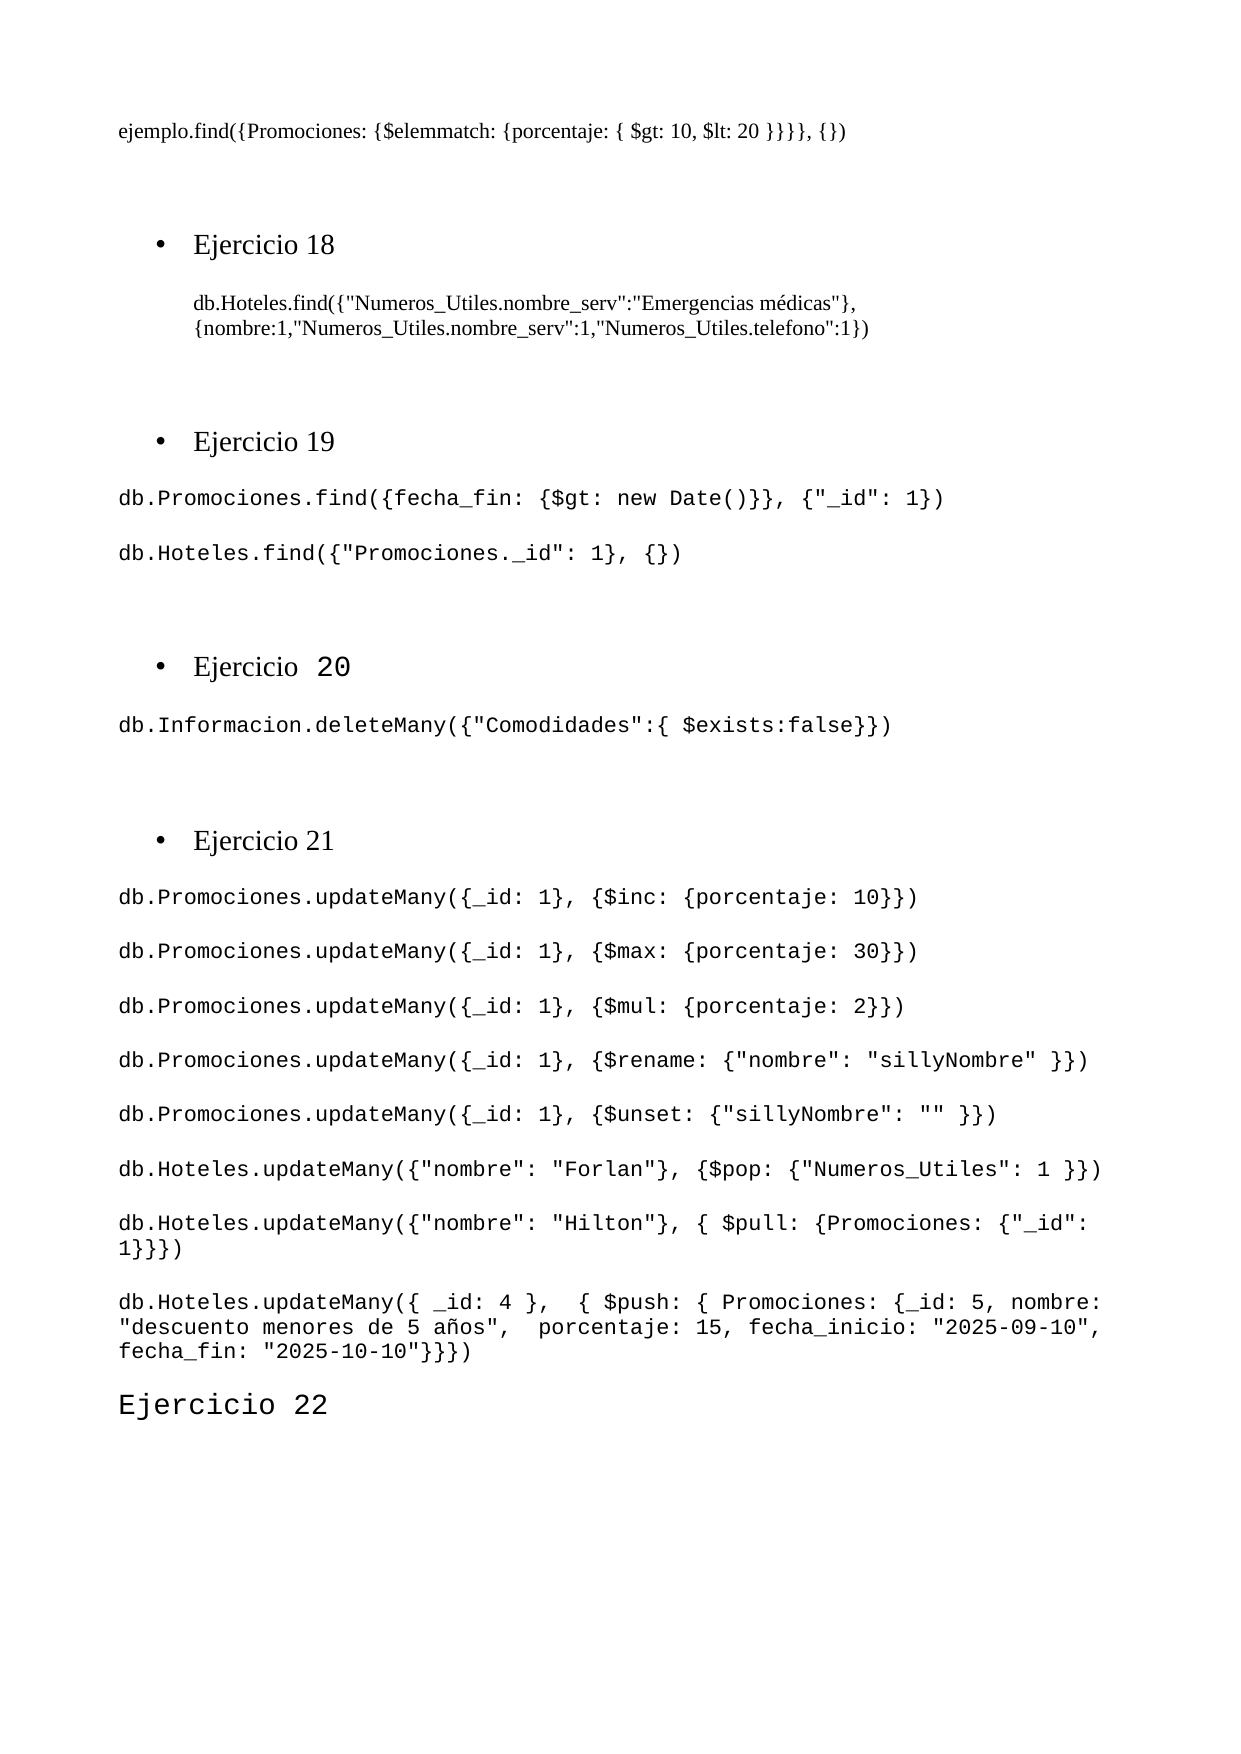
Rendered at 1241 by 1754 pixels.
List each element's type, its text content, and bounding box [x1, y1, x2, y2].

text db.Promociones.updateMany({_id: 1}, {$mul: {porcentaje: 2}}) [118, 995, 1122, 1020]
text ejemplo.find({Promociones: {$elemmatch: {porcentaje: { $gt: 10, $lt: 20 }}}}, {}) [118, 118, 1122, 143]
text db.Hoteles.updateMany({"nombre": "Hilton"}, { $pull: {Promociones: {"_id": 1}}}) [118, 1212, 1122, 1262]
text db.Hoteles.updateMany({ _id: 4 }, { $push: { Promociones: {_id: 5, nombre: "descuento menores de 5 años", porcentaje: 15, fecha_inicio: "2025-09-10", fecha_fin: "2025-10-10"}}}) [118, 1291, 1122, 1365]
list db.Hoteles.find({"Numeros_Utiles.nombre_serv":"Emergencias médicas"},{nombre:1,"Numeros_Utiles.nombre_serv":1,"Numeros_Utiles.telefono":1}) [156, 290, 1122, 341]
text db.Promociones.updateMany({_id: 1}, {$inc: {porcentaje: 10}}) [118, 886, 1122, 911]
text db.Promociones.updateMany({_id: 1}, {$max: {porcentaje: 30}}) [118, 941, 1122, 965]
text db.Hoteles.find({"Promociones._id": 1}, {}) [118, 542, 1122, 567]
text db.Promociones.find({fecha_fin: {$gt: new Date()}}, {"_id": 1}) [118, 487, 1122, 512]
text db.Informacion.deleteMany({"Comodidades":{ $exists:false}}) [118, 715, 1122, 739]
list Ejercicio 19 [156, 424, 1122, 458]
list Ejercicio 21 [156, 823, 1122, 857]
list Ejercicio 18 [156, 227, 1122, 261]
text db.Hoteles.updateMany({"nombre": "Forlan"}, {$pop: {"Numeros_Utiles": 1 }}) [118, 1158, 1122, 1182]
list Ejercicio 20 [156, 649, 1122, 685]
text Ejercicio 22 [118, 1390, 1122, 1423]
text db.Promociones.updateMany({_id: 1}, {$unset: {"sillyNombre": "" }}) [118, 1103, 1122, 1128]
text db.Promociones.updateMany({_id: 1}, {$rename: {"nombre": "sillyNombre" }}) [118, 1049, 1122, 1074]
